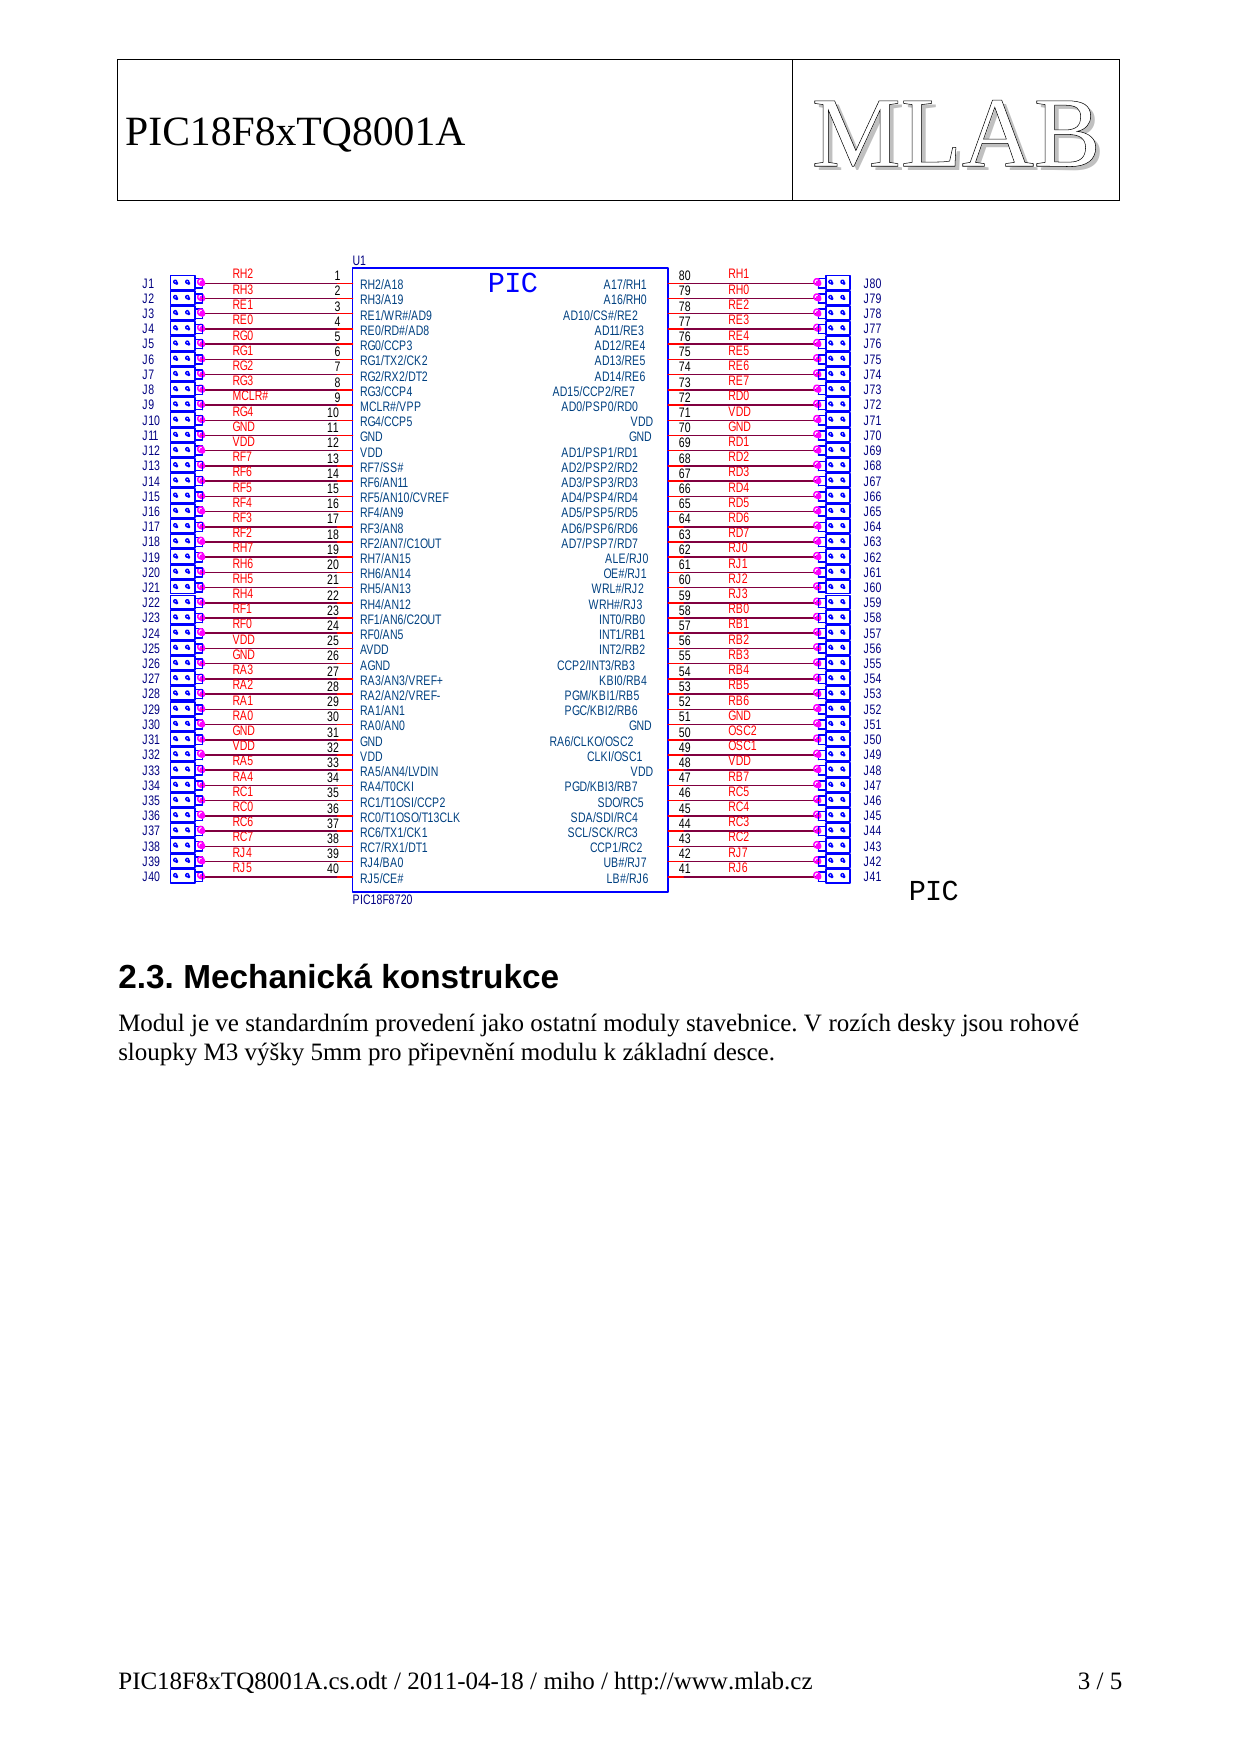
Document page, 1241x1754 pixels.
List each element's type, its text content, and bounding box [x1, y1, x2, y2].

subtitle Mechanická konstrukce [118, 957, 1122, 996]
text Modul je ve standardním provedení jako ostatní moduly stavebnice. V rozích desky jsou rohové sloupky M3 výšky 5mm pro připevnění modulu k základní desce. [118, 1008, 1122, 1066]
